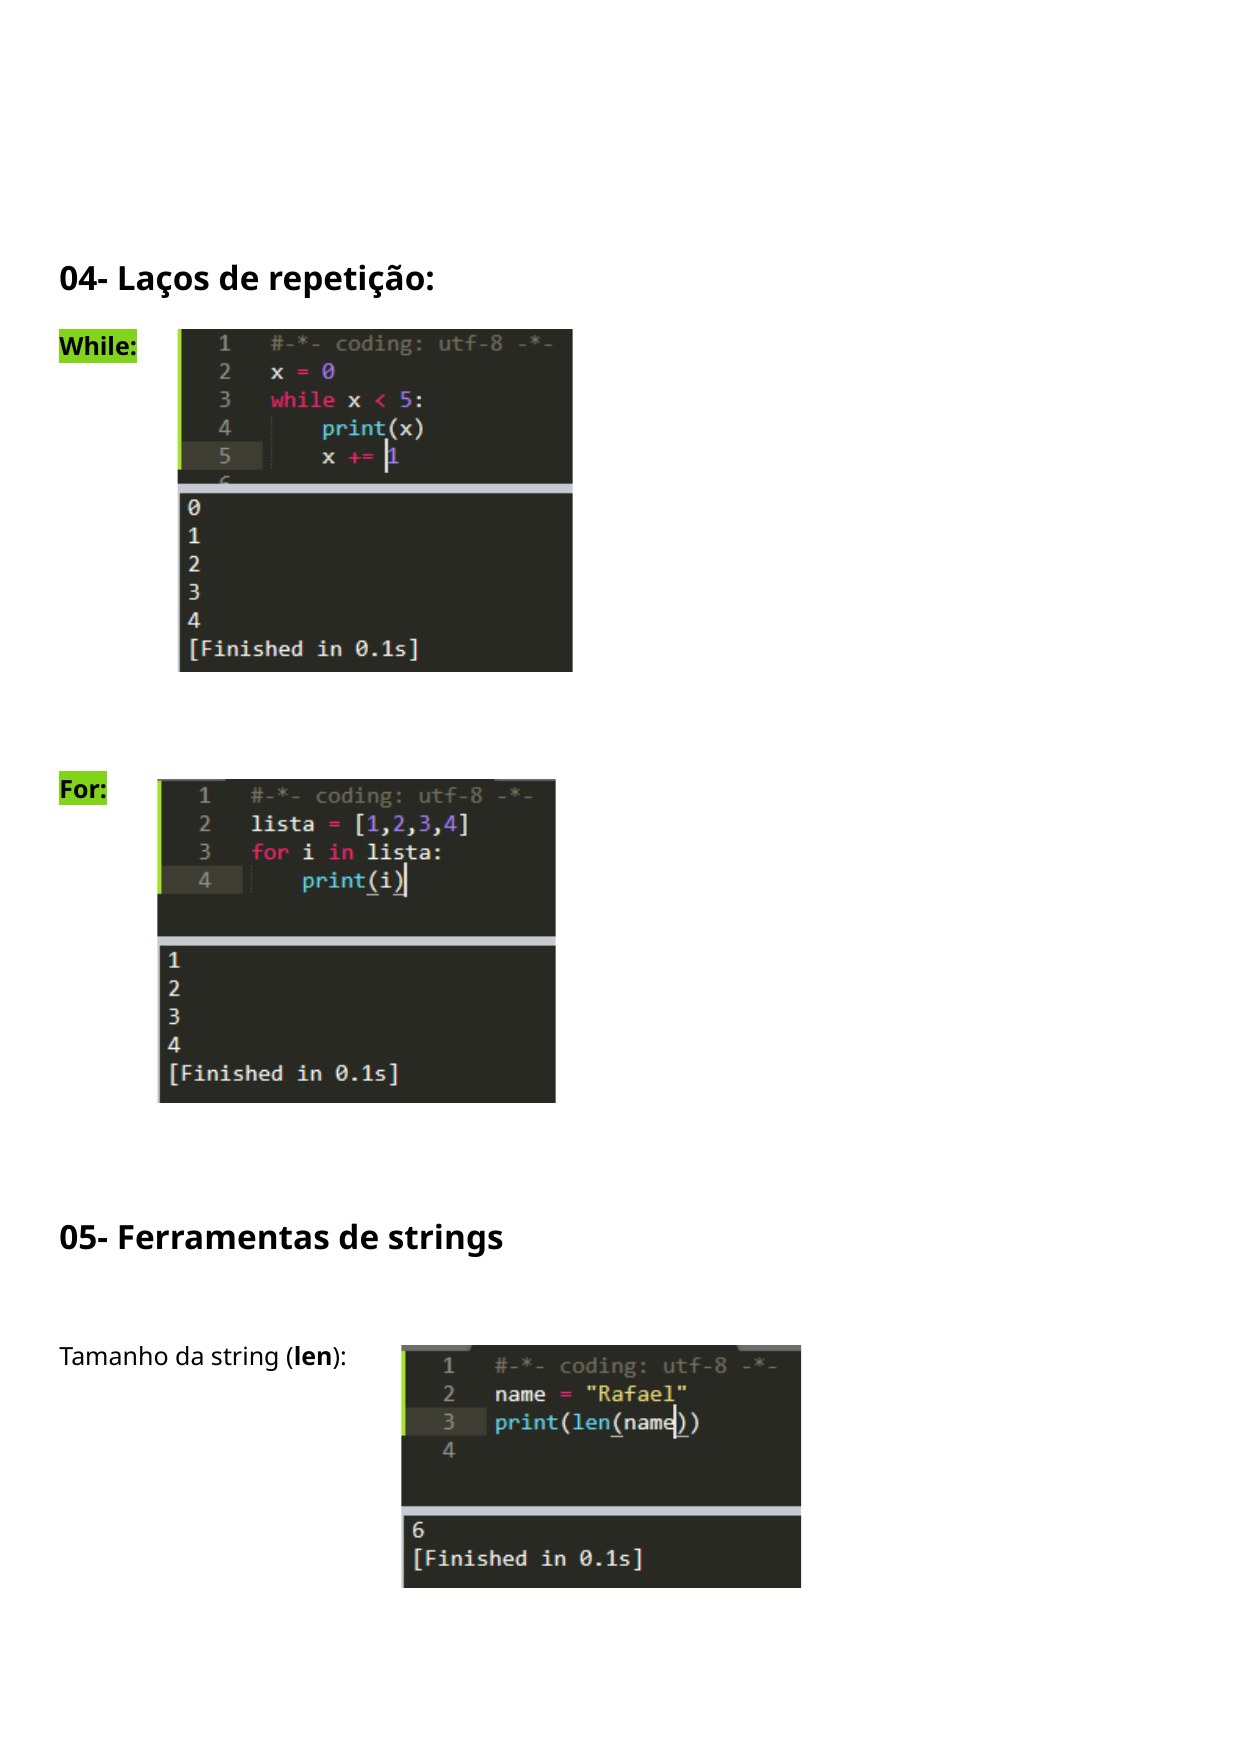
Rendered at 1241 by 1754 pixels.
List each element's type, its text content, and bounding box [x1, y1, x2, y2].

text Tamanho da string (len): [59, 1339, 1181, 1373]
text 04- Laços de repetição: [59, 254, 1181, 300]
text For: [59, 771, 1181, 805]
text While: [59, 328, 1181, 363]
text 05- Ferramentas de strings [59, 1214, 1181, 1259]
